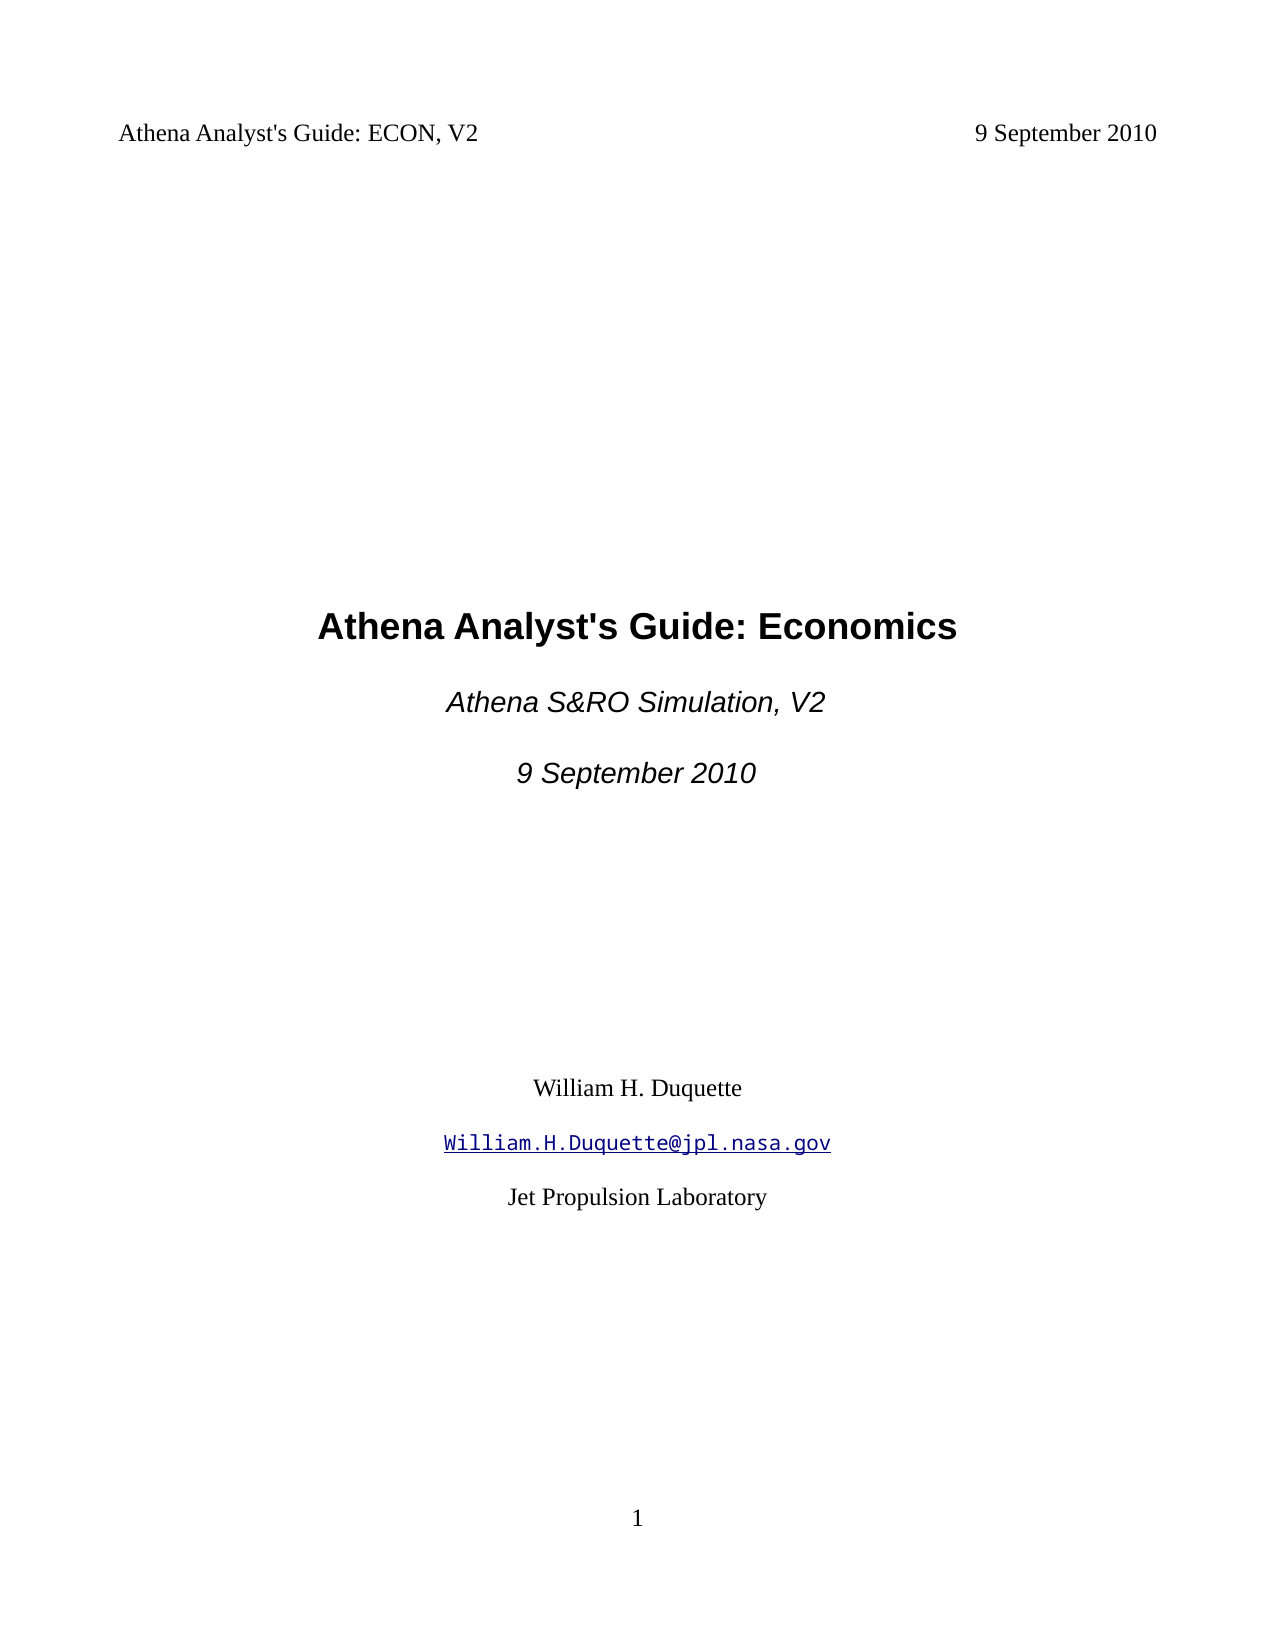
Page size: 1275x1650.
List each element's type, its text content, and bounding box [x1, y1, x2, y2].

title Athena Analyst's Guide: Economics [118, 604, 1157, 648]
text Jet Propulsion Laboratory [118, 1182, 1157, 1211]
subtitle Athena S&RO Simulation, V2 [118, 685, 1157, 719]
subtitle 9 September 2010 [118, 756, 1157, 790]
text William.H.Duquette@jpl.nasa.gov [118, 1128, 1157, 1156]
text William H. Duquette [118, 1073, 1157, 1102]
